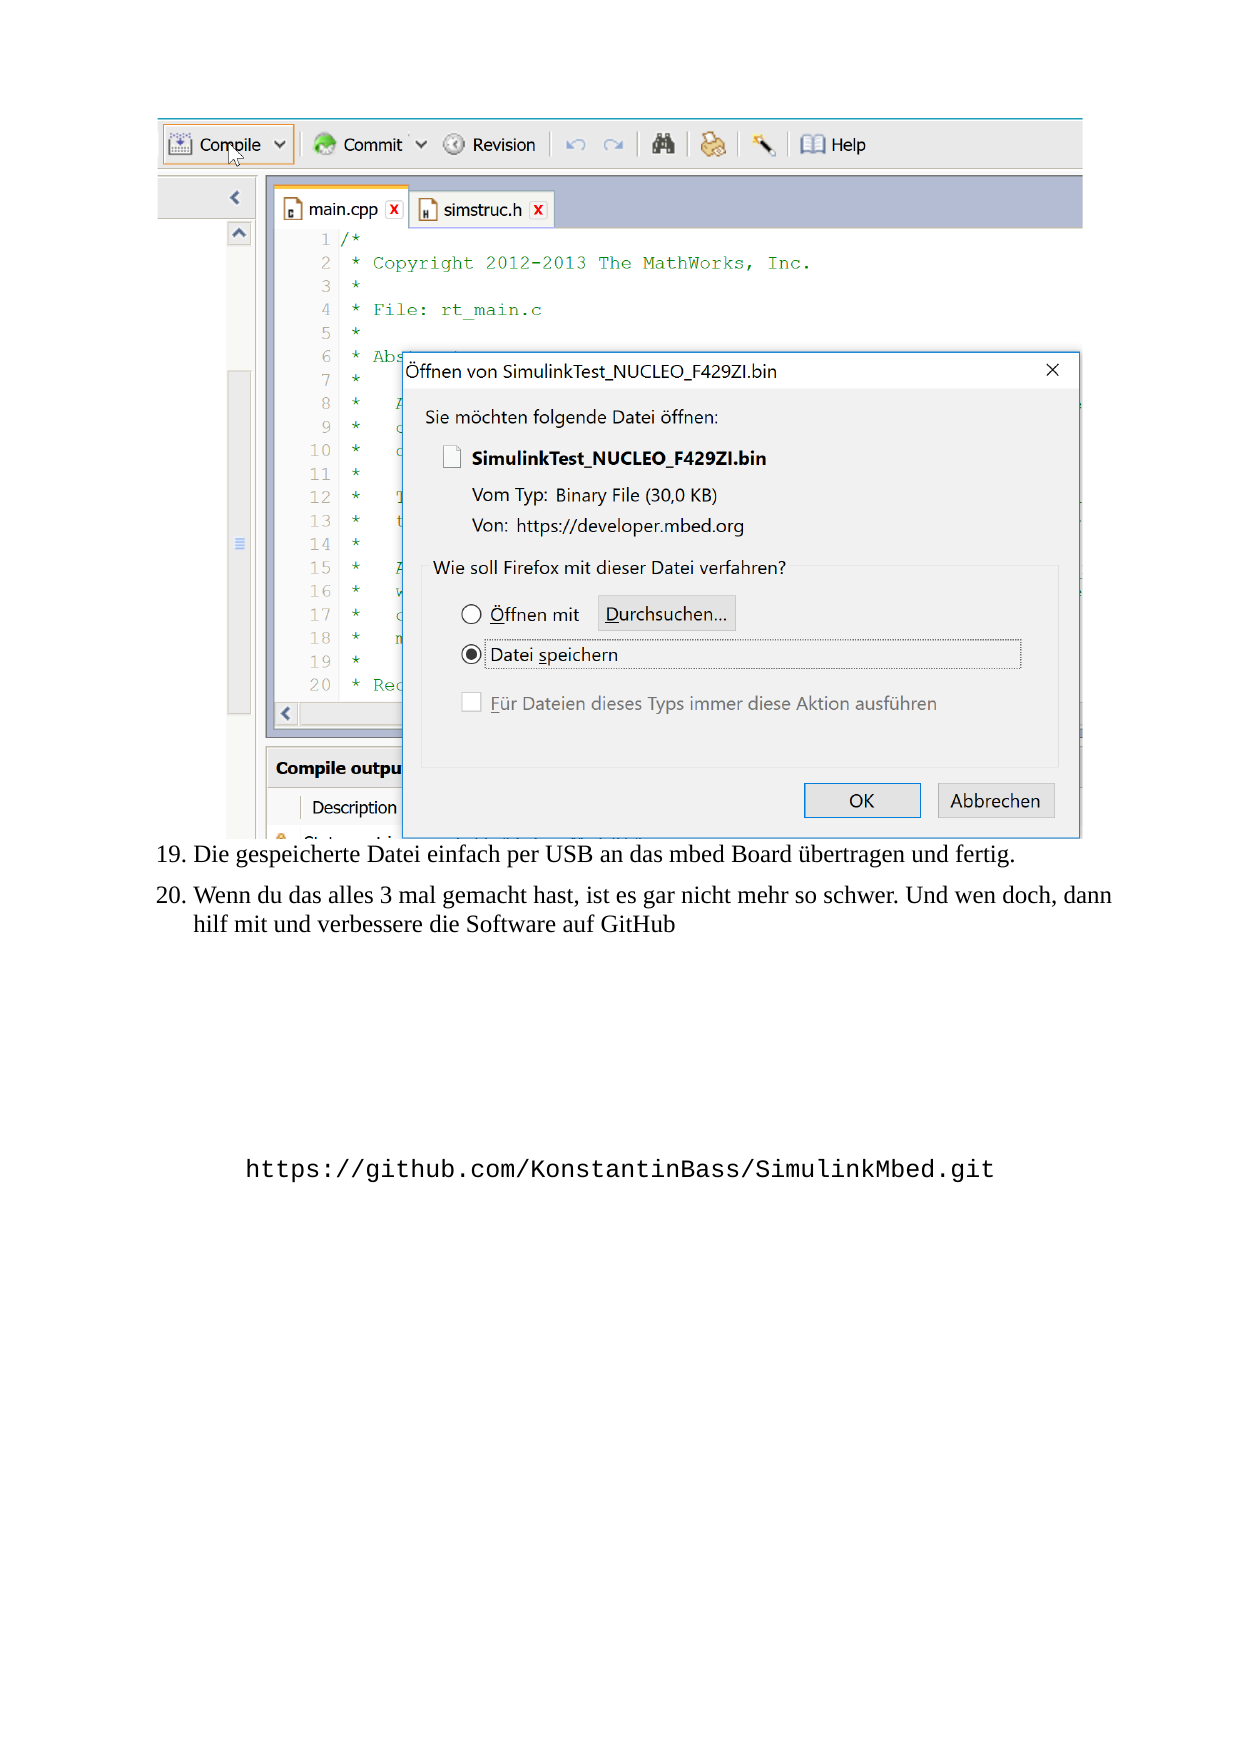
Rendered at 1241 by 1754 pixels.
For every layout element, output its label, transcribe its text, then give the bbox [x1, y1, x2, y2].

list Wenn du das alles 3 mal gemacht hast, ist es gar nicht mehr so schwer. Und wen doch, dann hilf mit und verbessere die Software auf GitHub [156, 880, 1122, 937]
picture [157, 118, 1083, 839]
list Die gespeicherte Datei einfach per USB an das mbed Board übertragen und fertig. [156, 118, 1122, 867]
text https://github.com/KonstantinBass/SimulinkMbed.git [118, 1156, 1122, 1184]
